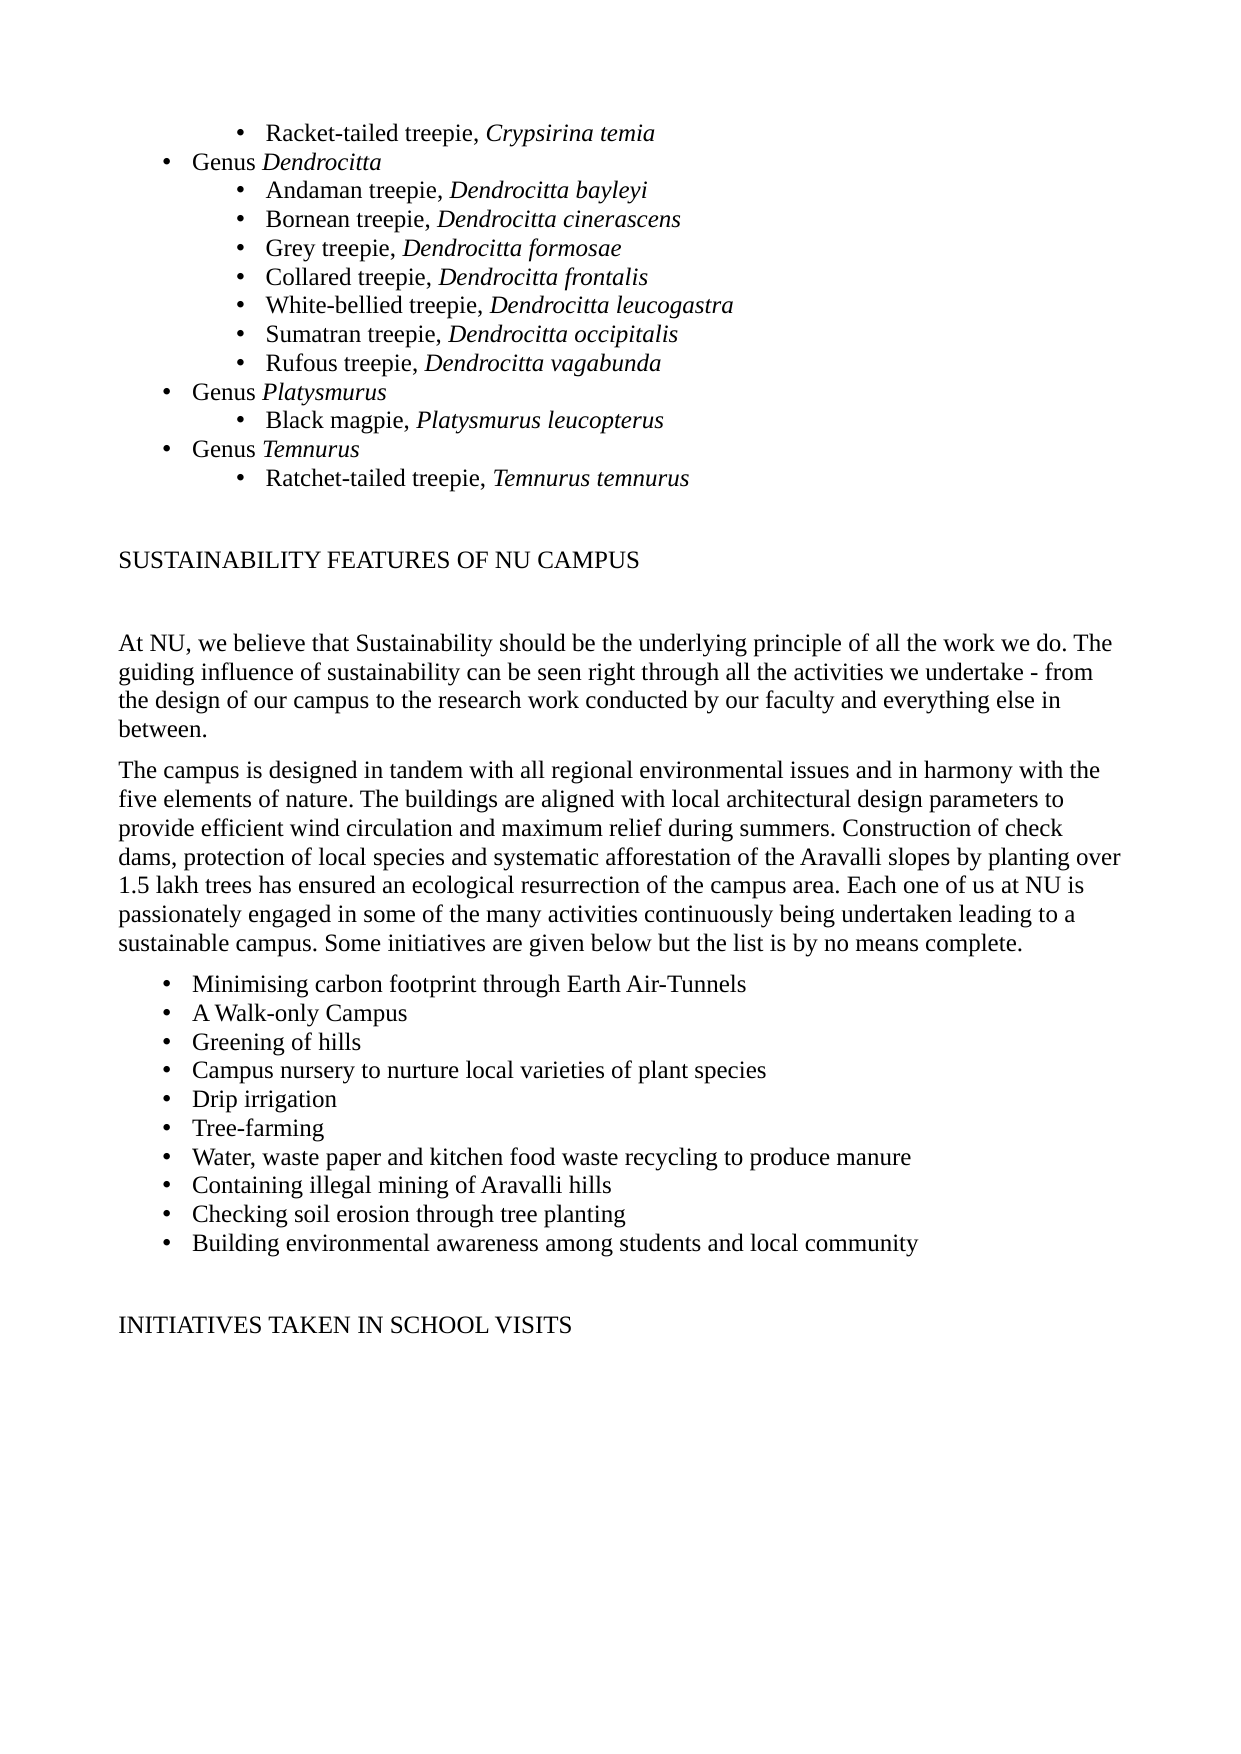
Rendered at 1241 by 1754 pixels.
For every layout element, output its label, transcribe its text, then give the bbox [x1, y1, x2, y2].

list Rufous treepie, Dendrocitta vagabunda [236, 348, 1122, 377]
list Building environmental awareness among students and local community [162, 1228, 1122, 1257]
list White-bellied treepie, Dendrocitta leucogastra [236, 291, 1122, 319]
list Racket-tailed treepie, Crypsirina temia [236, 118, 1122, 147]
list Collared treepie, Dendrocitta frontalis [236, 262, 1122, 291]
list Ratchet-tailed treepie, Temnurus temnurus [236, 463, 1122, 492]
list Containing illegal mining of Aravalli hills [162, 1171, 1122, 1199]
list Genus Platysmurus [162, 377, 1122, 406]
list Genus Temnurus [162, 434, 1122, 463]
list Greening of hills [162, 1027, 1122, 1056]
list Campus nursery to nurture local varieties of plant species [162, 1056, 1122, 1084]
text INITIATIVES TAKEN IN SCHOOL VISITS [118, 1311, 1122, 1339]
list Checking soil erosion through tree planting [162, 1199, 1122, 1228]
list Tree-farming [162, 1113, 1122, 1142]
list Grey treepie, Dendrocitta formosae [236, 233, 1122, 262]
text At NU, we believe that Sustainability should be the underlying principle of all the work we do. The guiding influence of sustainability can be seen right through all the activities we undertake - from the design of our campus to the research work conducted by our faculty and everything else in between. [118, 628, 1122, 743]
list Minimising carbon footprint through Earth Air-Tunnels [162, 969, 1122, 998]
list Andaman treepie, Dendrocitta bayleyi [236, 176, 1122, 204]
list A Walk-only Campus [162, 998, 1122, 1027]
text The campus is designed in tandem with all regional environmental issues and in harmony with the five elements of nature. The buildings are aligned with local architectural design parameters to provide efficient wind circulation and maximum relief during summers. Construction of check dams, protection of local species and systematic afforestation of the Aravalli slopes by planting over 1.5 lakh trees has ensured an ecological resurrection of the campus area. Each one of us at NU is passionately engaged in some of the many activities continuously being undertaken leading to a sustainable campus. Some initiatives are given below but the list is by no means complete. [118, 756, 1122, 957]
list Genus Dendrocitta [162, 147, 1122, 176]
list Black magpie, Platysmurus leucopterus [236, 406, 1122, 434]
list Bornean treepie, Dendrocitta cinerascens [236, 204, 1122, 233]
list Water, waste paper and kitchen food waste recycling to produce manure [162, 1142, 1122, 1171]
list Sumatran treepie, Dendrocitta occipitalis [236, 319, 1122, 348]
list Drip irrigation [162, 1084, 1122, 1113]
text SUSTAINABILITY FEATURES OF NU CAMPUS [118, 546, 1122, 574]
